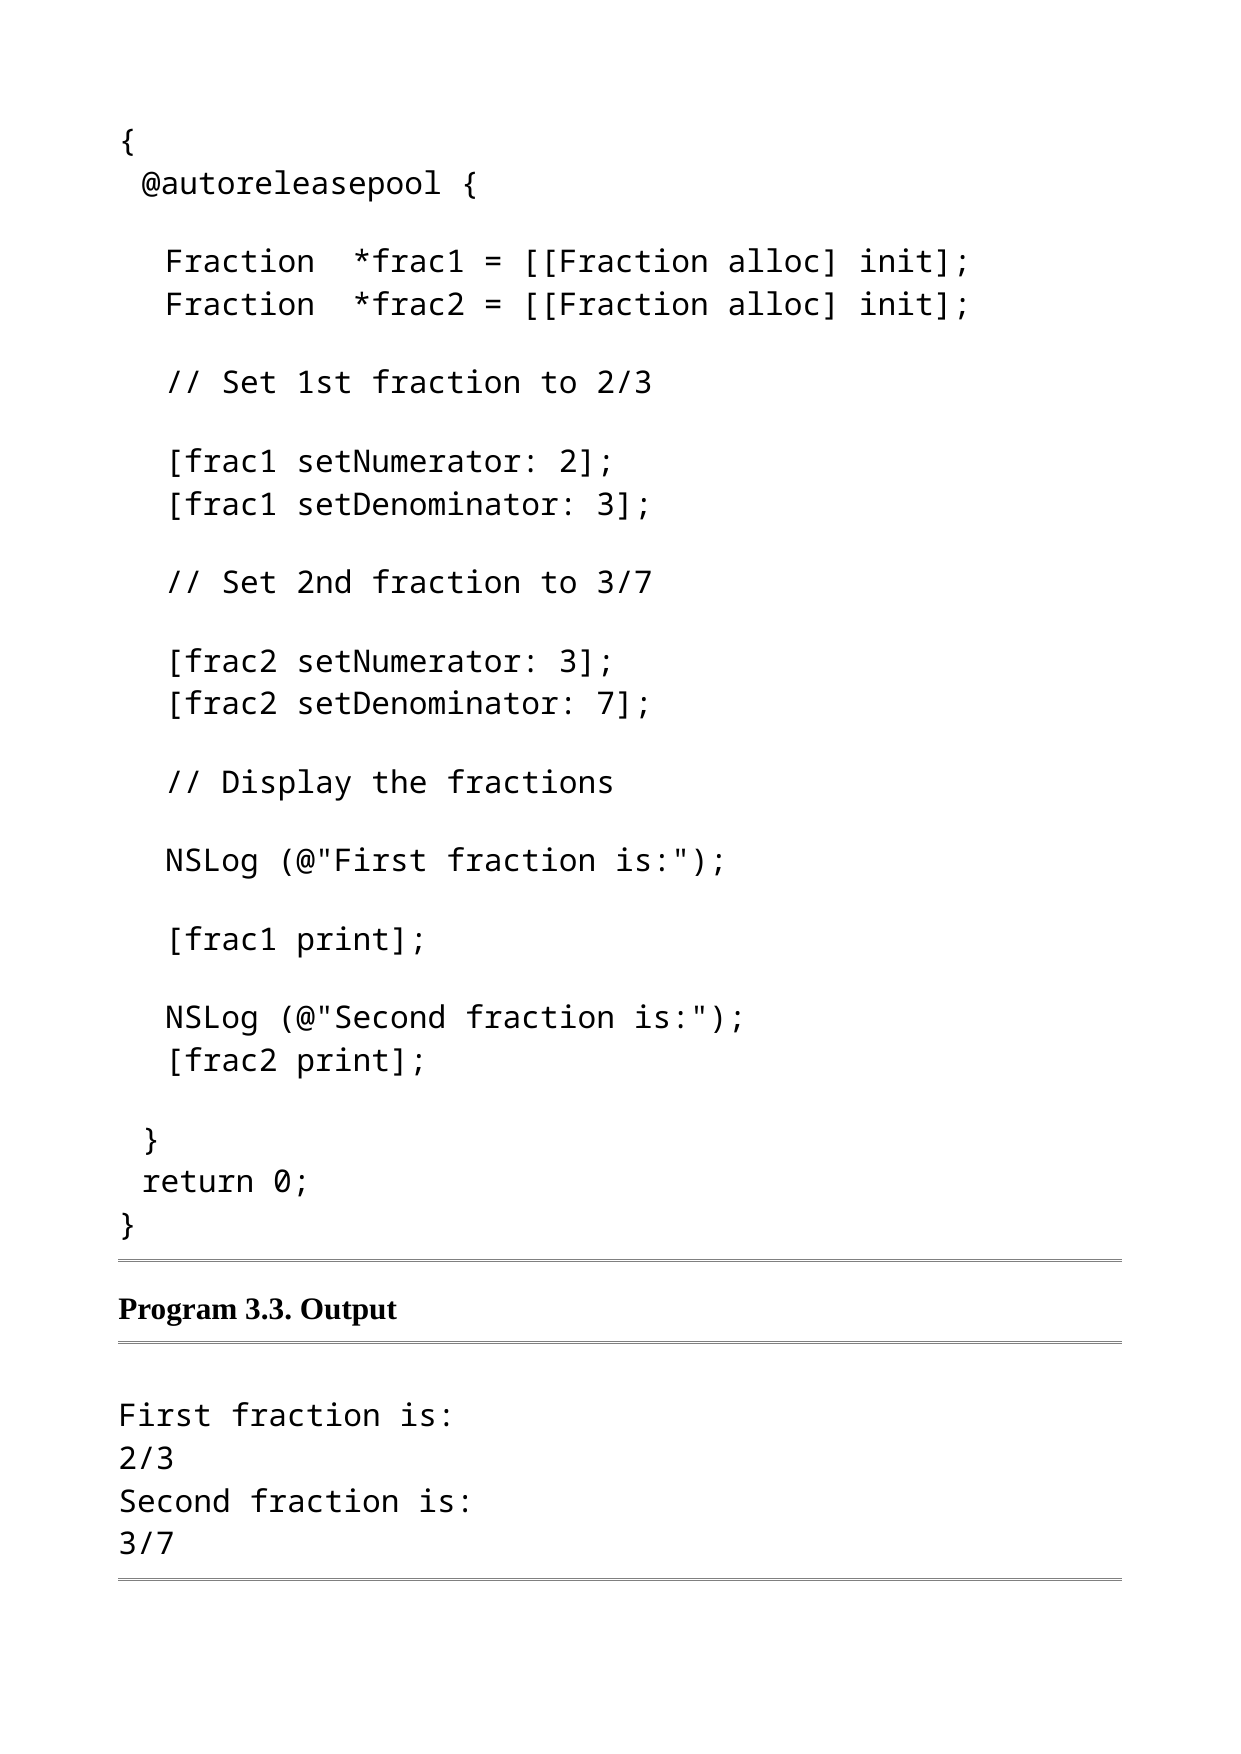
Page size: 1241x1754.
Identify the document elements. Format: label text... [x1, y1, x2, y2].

text { @autoreleasepool { Fraction *frac1 = [[Fraction alloc] init]; Fraction *frac2 = [[Fraction alloc] init]; // Set 1st fraction to 2/3 [frac1 setNumerator: 2]; [frac1 setDenominator: 3]; // Set 2nd fraction to 3/7 [frac2 setNumerator: 3]; [frac2 setDenominator: 7]; // Display the fractions NSLog (@"First fraction is:"); [frac1 print]; NSLog (@"Second fraction is:"); [frac2 print]; } return 0; } [118, 118, 1122, 1244]
text First fraction is: 2/3 Second fraction is: 3/7 [118, 1393, 1122, 1564]
text Program 3.3. Output [118, 1291, 1122, 1326]
